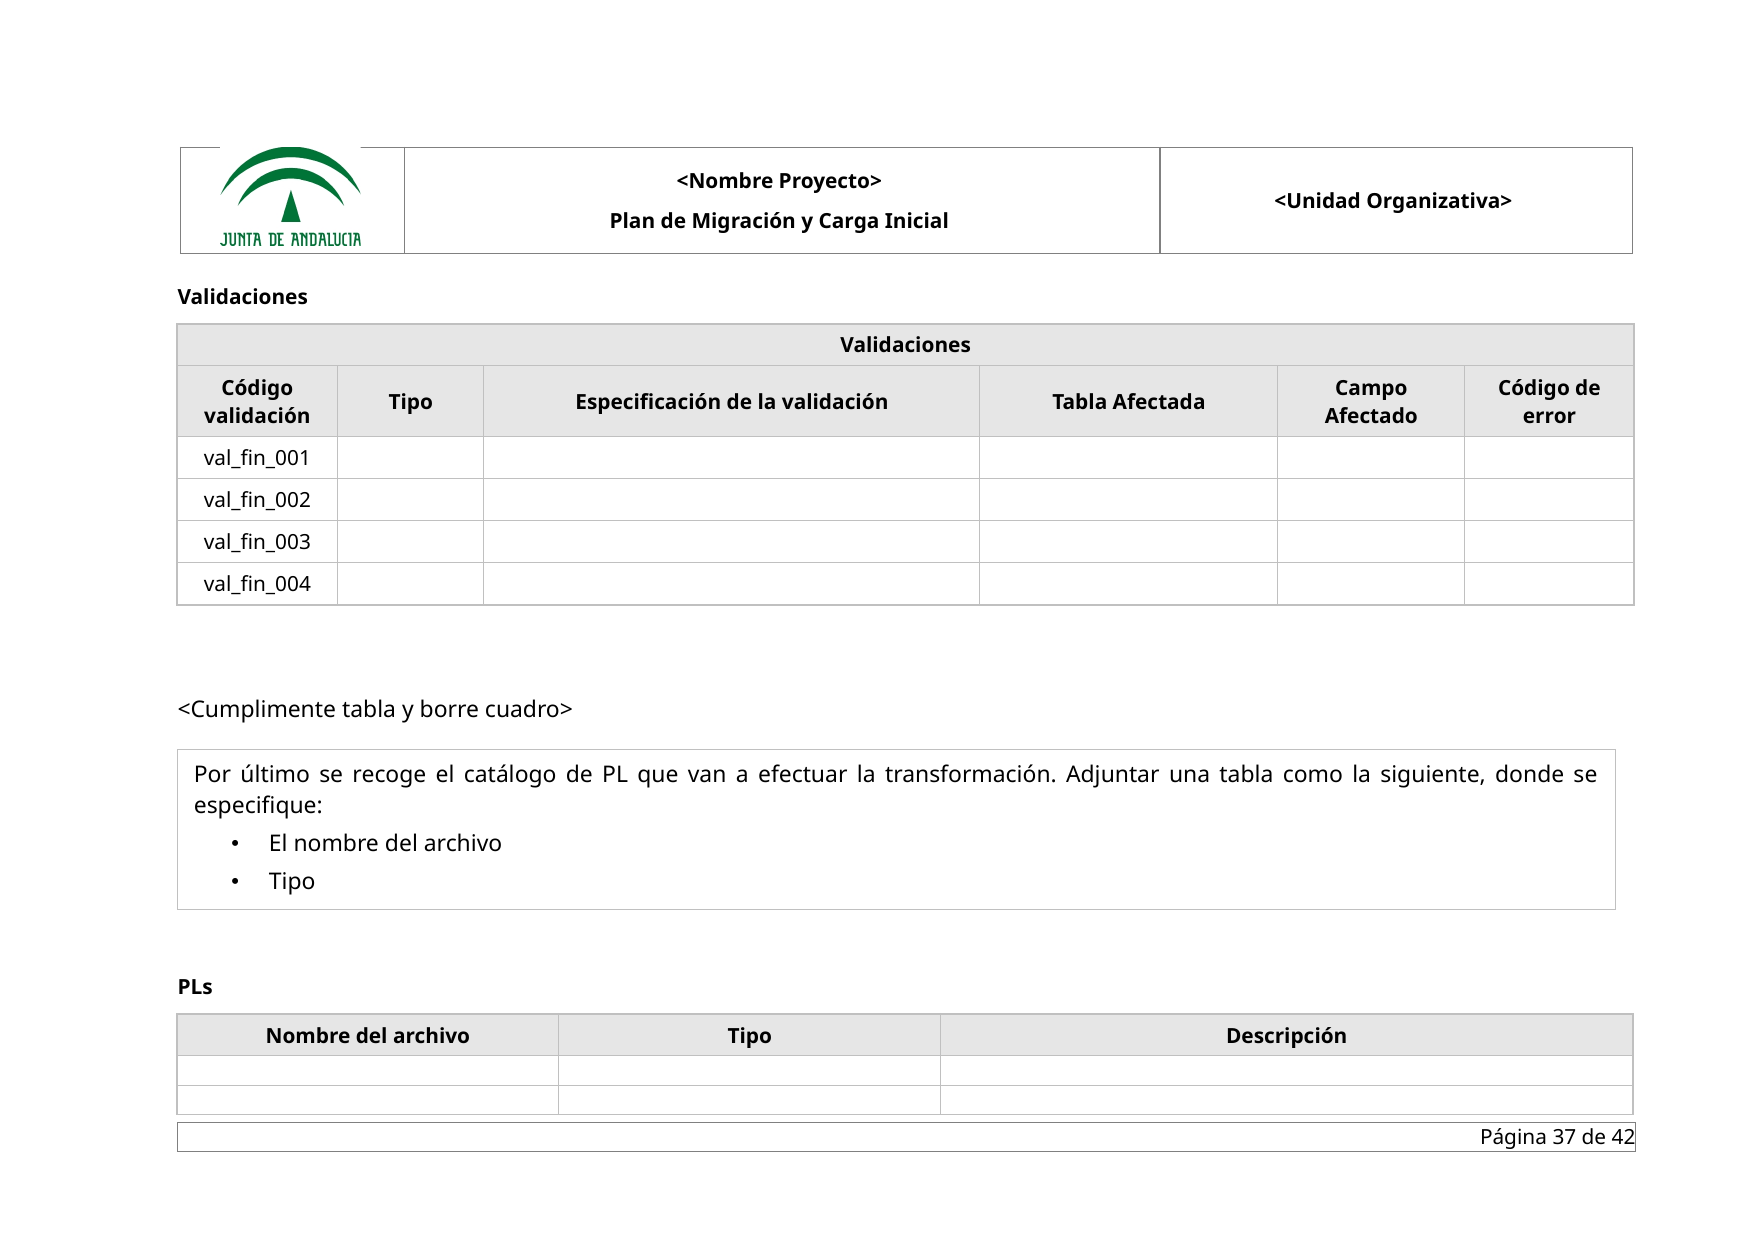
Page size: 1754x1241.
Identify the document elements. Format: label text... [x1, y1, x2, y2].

table_cell [1278, 563, 1464, 604]
text PLs [177, 972, 1636, 1001]
table_cell [1465, 563, 1633, 604]
table_cell val_fin_001 [178, 437, 337, 478]
table_header Descripción [941, 1015, 1632, 1055]
table_cell [338, 479, 483, 520]
table_cell [980, 479, 1277, 520]
table_cell val_fin_004 [178, 563, 337, 604]
table_cell [559, 1086, 940, 1114]
table_cell [338, 563, 483, 604]
table_cell Especificación de la validación [484, 366, 979, 436]
text Por último se recoge el catálogo de PL que van a efectuar la transformación. Adjuntar una tabla como la siguiente, donde se especifique: [194, 758, 1599, 821]
table_cell [484, 521, 979, 562]
table_header Nombre del archivo [178, 1015, 558, 1055]
table_cell [980, 521, 1277, 562]
list El nombre del archivo [231, 827, 1599, 858]
table_cell [338, 437, 483, 478]
table_cell Código de error [1465, 366, 1633, 436]
table_cell [1278, 437, 1464, 478]
table_cell [559, 1056, 940, 1085]
table_cell [484, 563, 979, 604]
text Validaciones [177, 282, 1636, 310]
table_cell Campo Afectado [1278, 366, 1464, 436]
table_cell [1465, 437, 1633, 478]
text <Cumplimente tabla y borre cuadro> [177, 693, 1636, 724]
table_cell [178, 1086, 558, 1114]
table_cell [484, 437, 979, 478]
table_cell [338, 521, 483, 562]
table_cell [1465, 479, 1633, 520]
table_cell val_fin_003 [178, 521, 337, 562]
table_cell [980, 437, 1277, 478]
table_cell val_fin_002 [178, 479, 337, 520]
table_header Validaciones [178, 325, 1633, 365]
table_cell [980, 563, 1277, 604]
table_cell [941, 1086, 1632, 1114]
table_cell [1278, 479, 1464, 520]
table_cell Código validación [178, 366, 337, 436]
table_cell Tabla Afectada [980, 366, 1277, 436]
list Tipo [231, 865, 1599, 896]
table_cell [178, 1056, 558, 1085]
table_cell [484, 479, 979, 520]
table_cell [1465, 521, 1633, 562]
table_cell Tipo [338, 366, 483, 436]
table_header Tipo [559, 1015, 940, 1055]
table_cell [1278, 521, 1464, 562]
table_cell [941, 1056, 1632, 1085]
